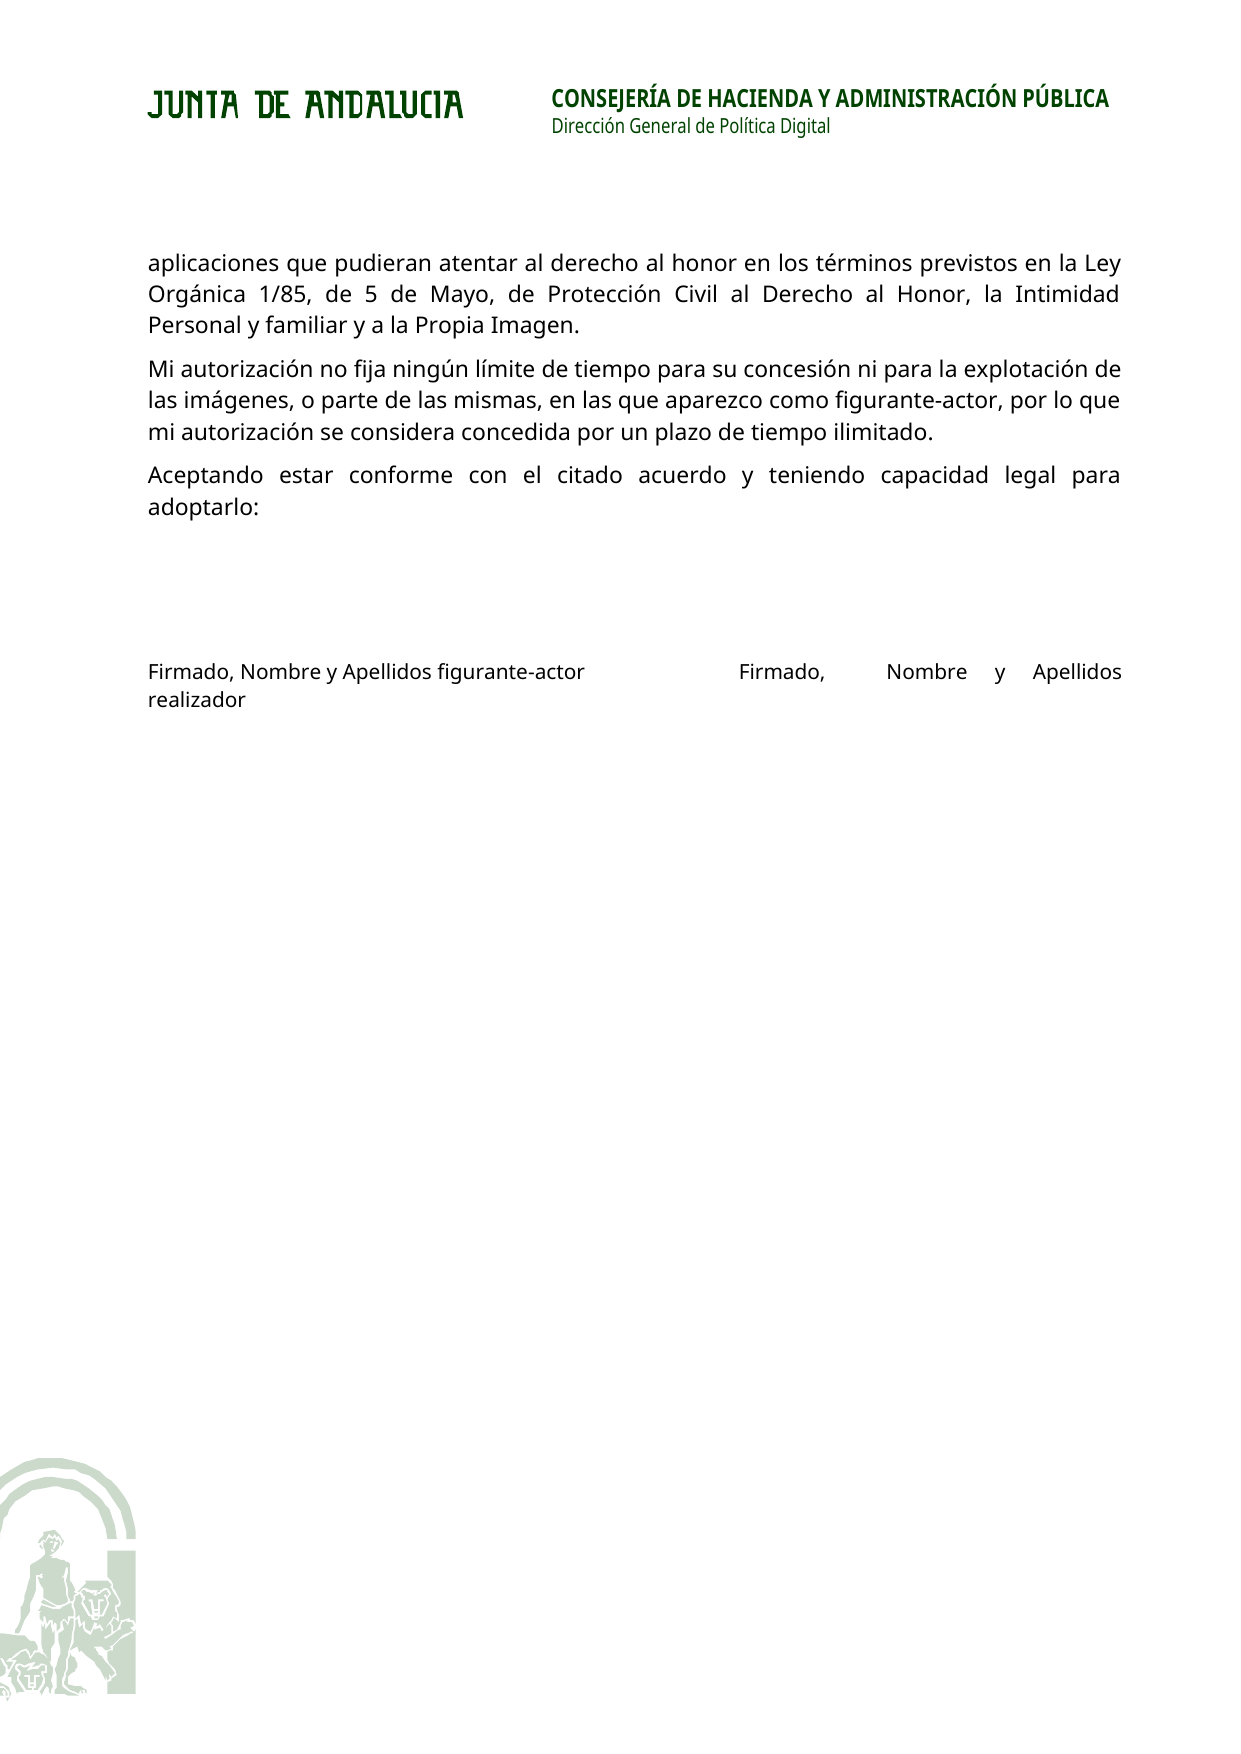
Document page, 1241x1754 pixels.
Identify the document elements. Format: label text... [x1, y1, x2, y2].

text aplicaciones que pudieran atentar al derecho al honor en los términos previstos en la Ley Orgánica 1/85, de 5 de Mayo, de Protección Civil al Derecho al Honor, la Intimidad Personal y familiar y a la Propia Imagen. [148, 247, 1122, 341]
text Aceptando estar conforme con el citado acuerdo y teniendo capacidad legal para adoptarlo: [148, 459, 1122, 522]
text Firmado, Nombre y Apellidos figurante-actor Firmado, Nombre y Apellidos realizador [148, 657, 1122, 714]
text Mi autorización no fija ningún límite de tiempo para su concesión ni para la explotación de las imágenes, o parte de las mismas, en las que aparezco como figurante-actor, por lo que mi autorización se considera concedida por un plazo de tiempo ilimitado. [148, 353, 1122, 447]
